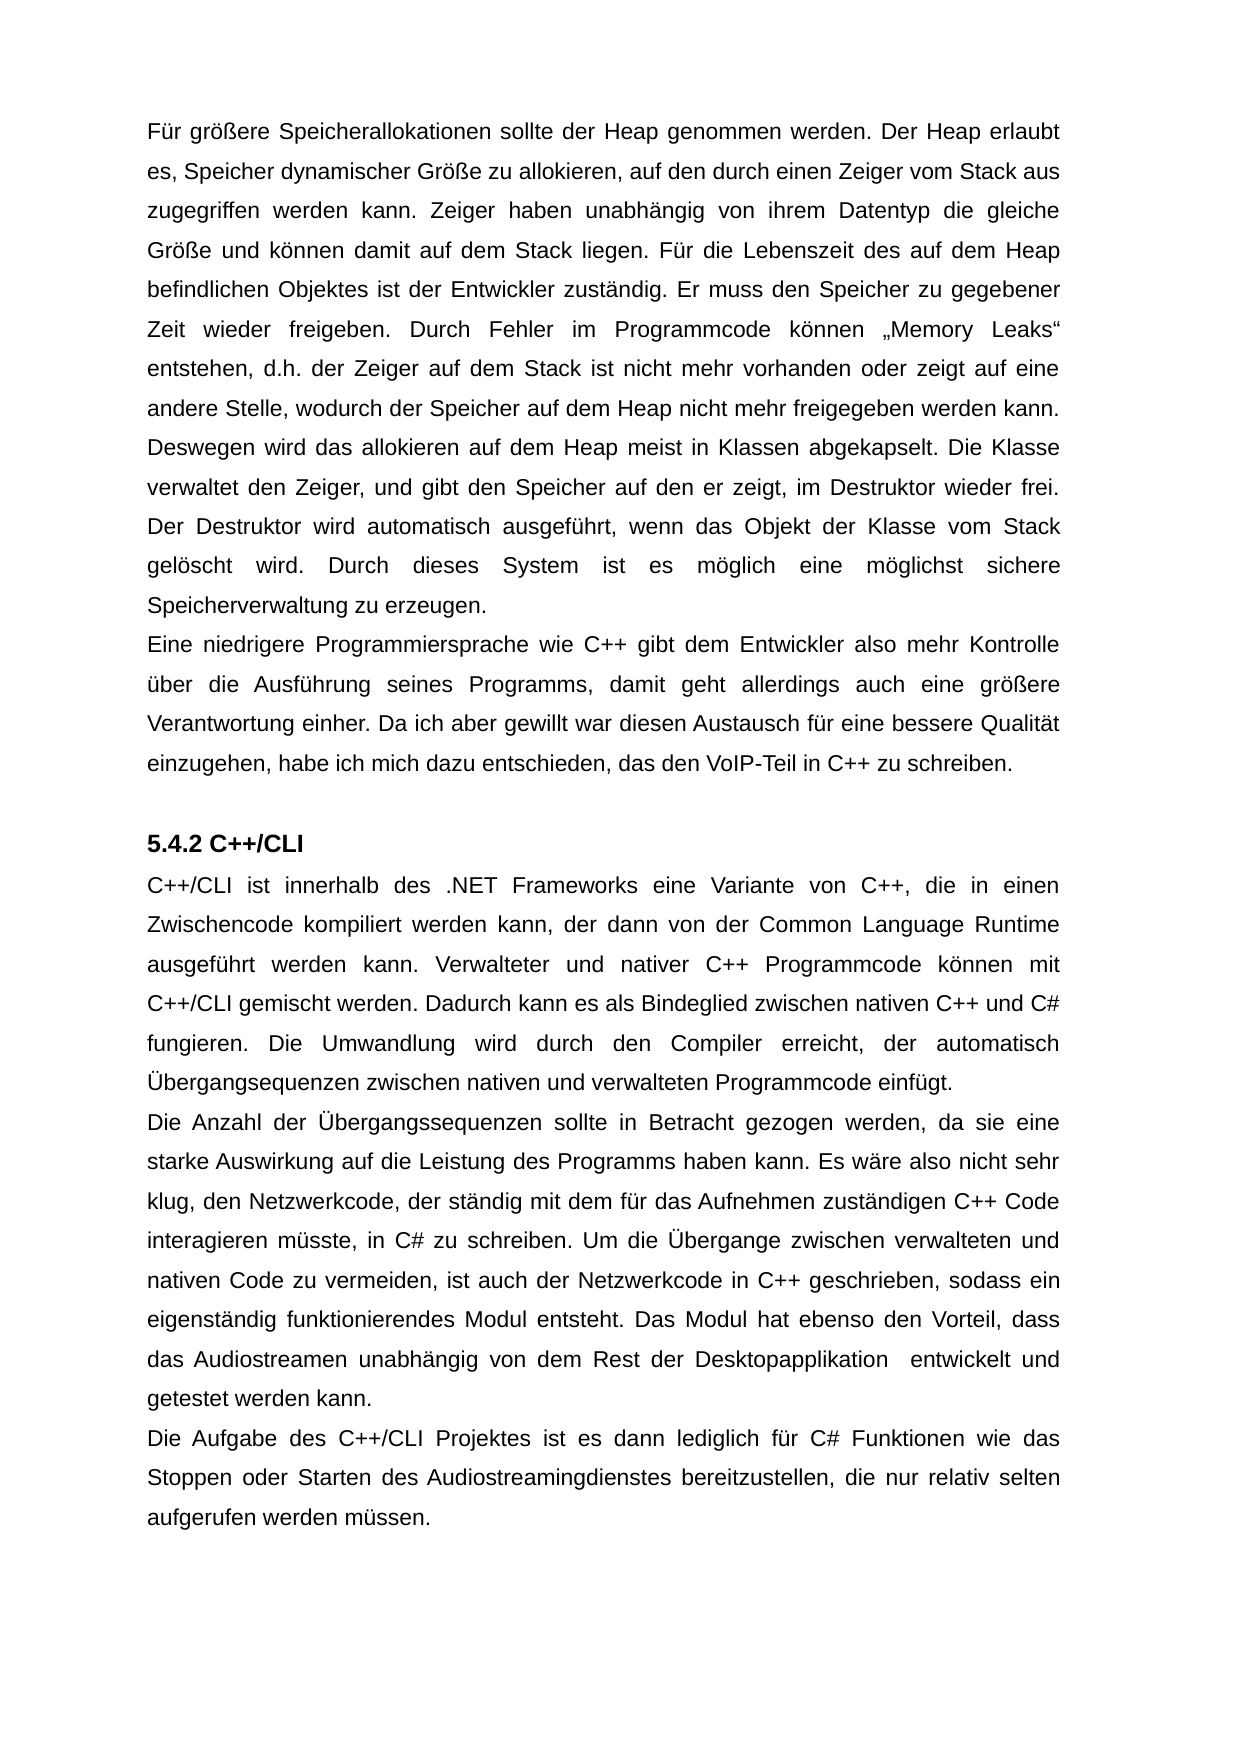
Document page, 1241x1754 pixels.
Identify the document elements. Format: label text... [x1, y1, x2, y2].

text Die Aufgabe des C++/CLI Projektes ist es dann lediglich für C# Funktionen wie das Stoppen oder Starten des Audiostreamingdienstes bereitzustellen, die nur relativ selten aufgerufen werden müssen. [147, 1424, 1061, 1530]
text Die Anzahl der Übergangssequenzen sollte in Betracht gezogen werden, da sie eine starke Auswirkung auf die Leistung des Programms haben kann. Es wäre also nicht sehr klug, den Netzwerkcode, der ständig mit dem für das Aufnehmen zuständigen C++ Code interagieren müsste, in C# zu schreiben. Um die Übergange zwischen verwalteten und nativen Code zu vermeiden, ist auch der Netzwerkcode in C++ geschrieben, sodass ein eigenständig funktionierendes Modul entsteht. Das Modul hat ebenso den Vorteil, dass das Audiostreamen unabhängig von dem Rest der Desktopapplikation entwickelt und getestet werden kann. [147, 1109, 1061, 1411]
text 5.4.2 C++/CLI [147, 829, 1061, 857]
text C++/CLI ist innerhalb des .NET Frameworks eine Variante von C++, die in einen Zwischencode kompiliert werden kann, der dann von der Common Language Runtime ausgeführt werden kann. Verwalteter und nativer C++ Programmcode können mit C++/CLI gemischt werden. Dadurch kann es als Bindeglied zwischen nativen C++ und C# fungieren. Die Umwandlung wird durch den Compiler erreicht, der automatisch Übergangsequenzen zwischen nativen und verwalteten Programmcode einfügt. [147, 872, 1061, 1096]
text Eine niedrigere Programmiersprache wie C++ gibt dem Entwickler also mehr Kontrolle über die Ausführung seines Programms, damit geht allerdings auch eine größere Verantwortung einher. Da ich aber gewillt war diesen Austausch für eine bessere Qualität einzugehen, habe ich mich dazu entschieden, das den VoIP-Teil in C++ zu schreiben. [147, 631, 1061, 776]
text Für größere Speicherallokationen sollte der Heap genommen werden. Der Heap erlaubt es, Speicher dynamischer Größe zu allokieren, auf den durch einen Zeiger vom Stack aus zugegriffen werden kann. Zeiger haben unabhängig von ihrem Datentyp die gleiche Größe und können damit auf dem Stack liegen. Für die Lebenszeit des auf dem Heap befindlichen Objektes ist der Entwickler zuständig. Er muss den Speicher zu gegebener Zeit wieder freigeben. Durch Fehler im Programmcode können „Memory Leaks“ entstehen, d.h. der Zeiger auf dem Stack ist nicht mehr vorhanden oder zeigt auf eine andere Stelle, wodurch der Speicher auf dem Heap nicht mehr freigegeben werden kann. Deswegen wird das allokieren auf dem Heap meist in Klassen abgekapselt. Die Klasse verwaltet den Zeiger, und gibt den Speicher auf den er zeigt, im Destruktor wieder frei. Der Destruktor wird automatisch ausgeführt, wenn das Objekt der Klasse vom Stack gelöscht wird. Durch dieses System ist es möglich eine möglichst sichere Speicherverwaltung zu erzeugen. [147, 118, 1061, 618]
